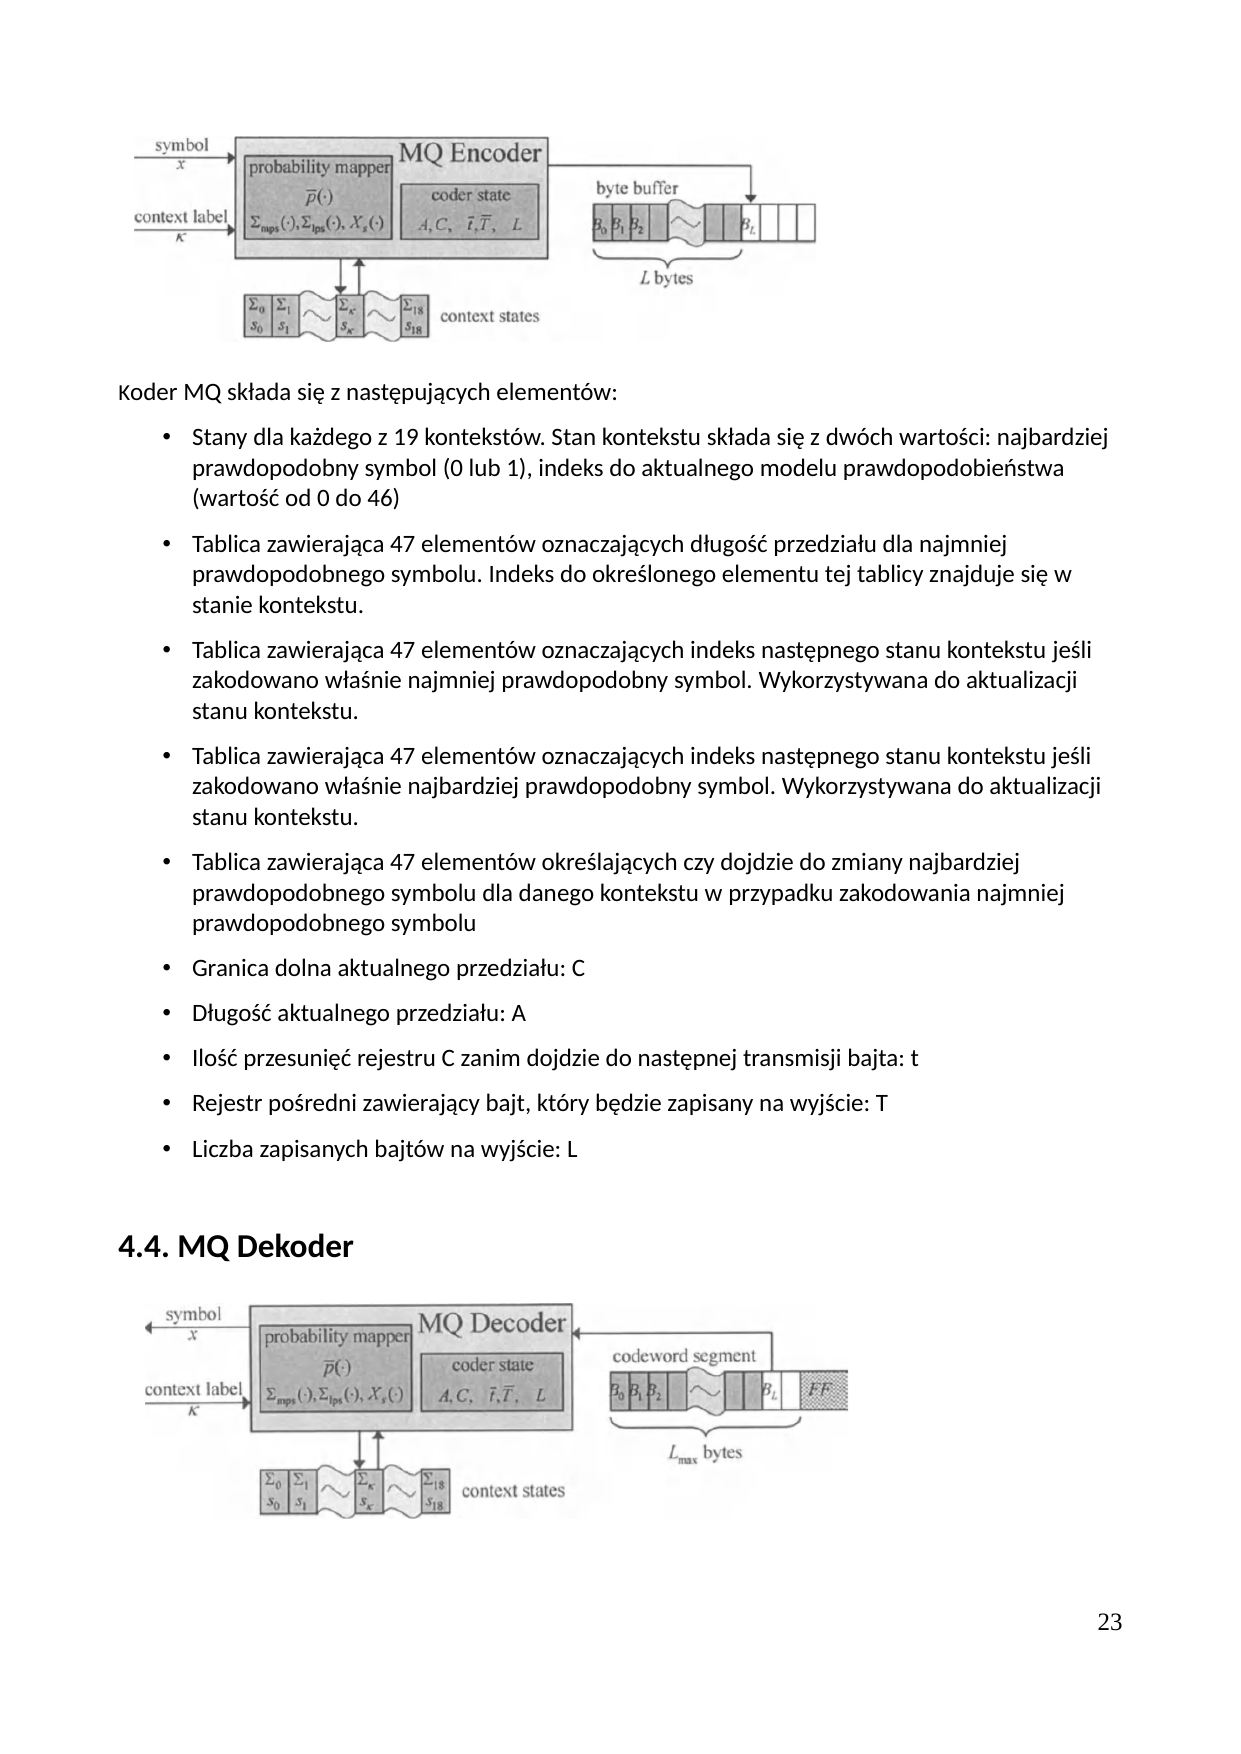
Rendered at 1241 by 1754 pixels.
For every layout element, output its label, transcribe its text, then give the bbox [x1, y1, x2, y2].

list Tablica zawierająca 47 elementów określających czy dojdzie do zmiany najbardziej prawdopodobnego symbolu dla danego kontekstu w przypadku zakodowania najmniej prawdopodobnego symbolu [162, 846, 1122, 938]
list Stany dla każdego z 19 kontekstów. Stan kontekstu składa się z dwóch wartości: najbardziej prawdopodobny symbol (0 lub 1), indeks do aktualnego modelu prawdopodobieństwa (wartość od 0 do 46) [162, 422, 1122, 513]
list Długość aktualnego przedziału: A [162, 997, 1122, 1028]
picture [118, 118, 840, 362]
list Tablica zawierająca 47 elementów oznaczających indeks następnego stanu kontekstu jeśli zakodowano właśnie najmniej prawdopodobny symbol. Wykorzystywana do aktualizacji stanu kontekstu. [162, 634, 1122, 725]
list Tablica zawierająca 47 elementów oznaczających indeks następnego stanu kontekstu jeśli zakodowano właśnie najbardziej prawdopodobny symbol. Wykorzystywana do aktualizacji stanu kontekstu. [162, 740, 1122, 832]
list Liczba zapisanych bajtów na wyjście: L [162, 1133, 1122, 1163]
list Granica dolna aktualnego przedziału: C [162, 952, 1122, 983]
text 4.4. MQ Dekoder [118, 1222, 1122, 1266]
picture [118, 1280, 869, 1539]
list Rejestr pośredni zawierający bajt, który będzie zapisany na wyjście: T [162, 1088, 1122, 1118]
list Ilość przesunięć rejestru C zanim dojdzie do następnej transmisji bajta: t [162, 1042, 1122, 1073]
list Tablica zawierająca 47 elementów oznaczających długość przedziału dla najmniej prawdopodobnego symbolu. Indeks do określonego elementu tej tablicy znajduje się w stanie kontekstu. [162, 528, 1122, 619]
text Koder MQ składa się z następujących elementów: [118, 376, 1122, 407]
